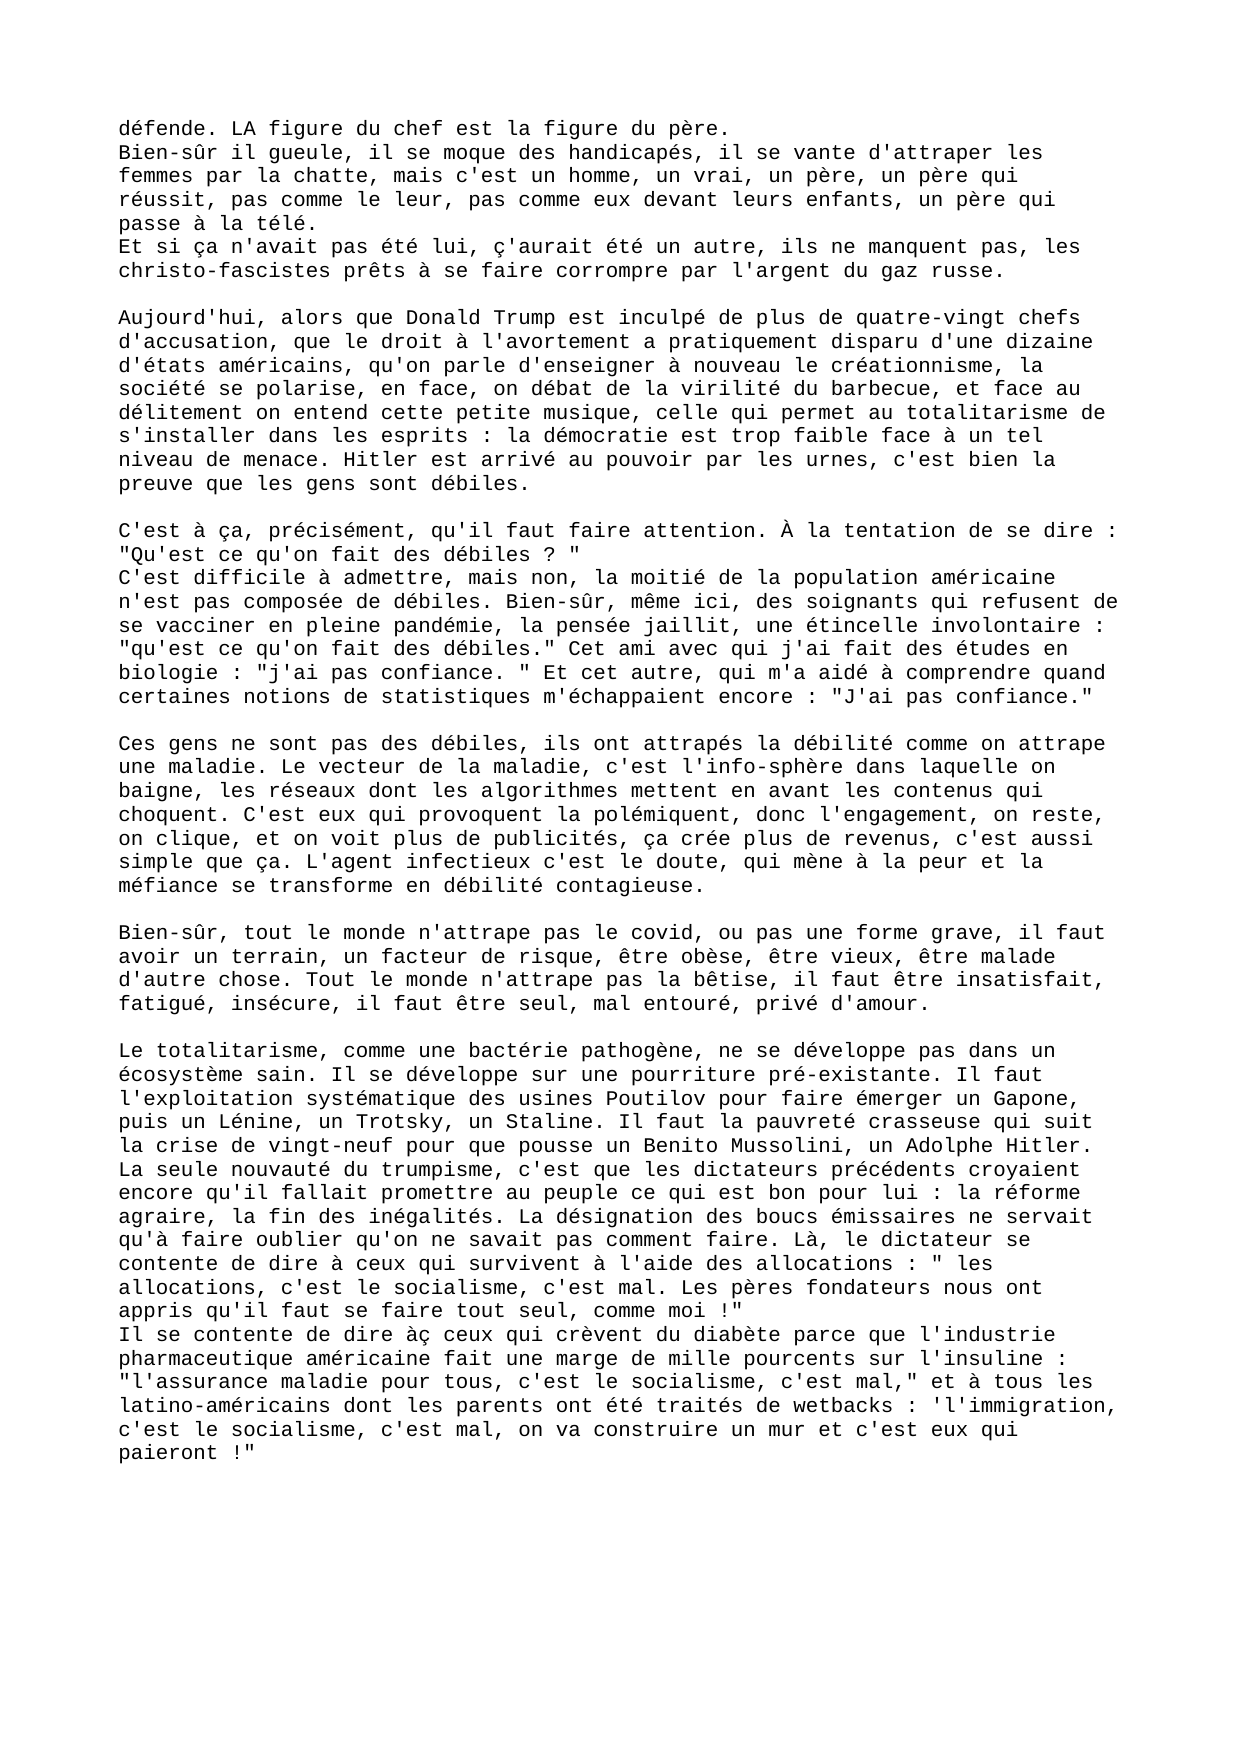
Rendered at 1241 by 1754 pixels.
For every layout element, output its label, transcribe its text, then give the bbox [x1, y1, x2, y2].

text Il se contente de dire àç ceux qui crèvent du diabète parce que l'industrie pharmaceutique américaine fait une marge de mille pourcents sur l'insuline : "l'assurance maladie pour tous, c'est le socialisme, c'est mal," et à tous les latino-américains dont les parents ont été traités de wetbacks : 'l'immigration, c'est le socialisme, c'est mal, on va construire un mur et c'est eux qui paieront !" [118, 1324, 1122, 1466]
text C'est à ça, précisément, qu'il faut faire attention. À la tentation de se dire : "Qu'est ce qu'on fait des débiles ? " [118, 520, 1122, 567]
text Aujourd'hui, alors que Donald Trump est inculpé de plus de quatre-vingt chefs d'accusation, que le droit à l'avortement a pratiquement disparu d'une dizaine d'états américains, qu'on parle d'enseigner à nouveau le créationnisme, la société se polarise, en face, on débat de la virilité du barbecue, et face au délitement on entend cette petite musique, celle qui permet au totalitarisme de s'installer dans les esprits : la démocratie est trop faible face à un tel niveau de menace. Hitler est arrivé au pouvoir par les urnes, c'est bien la preuve que les gens sont débiles. [118, 307, 1122, 496]
text C'est difficile à admettre, mais non, la moitié de la population américaine n'est pas composée de débiles. Bien-sûr, même ici, des soignants qui refusent de se vacciner en pleine pandémie, la pensée jaillit, une étincelle involontaire : "qu'est ce qu'on fait des débiles." Cet ami avec qui j'ai fait des études en biologie : "j'ai pas confiance. " Et cet autre, qui m'a aidé à comprendre quand certaines notions de statistiques m'échappaient encore : "J'ai pas confiance." [118, 567, 1122, 709]
text Bien-sûr, tout le monde n'attrape pas le covid, ou pas une forme grave, il faut avoir un terrain, un facteur de risque, être obèse, être vieux, être malade d'autre chose. Tout le monde n'attrape pas la bêtise, il faut être insatisfait, fatigué, insécure, il faut être seul, mal entouré, privé d'amour. [118, 922, 1122, 1017]
text Et si ça n'avait pas été lui, ç'aurait été un autre, ils ne manquent pas, les christo-fascistes prêts à se faire corrompre par l'argent du gaz russe. [118, 236, 1122, 284]
text Le totalitarisme, comme une bactérie pathogène, ne se développe pas dans un écosystème sain. Il se développe sur une pourriture pré-existante. Il faut l'exploitation systématique des usines Poutilov pour faire émerger un Gapone, puis un Lénine, un Trotsky, un Staline. Il faut la pauvreté crasseuse qui suit la crise de vingt-neuf pour que pousse un Benito Mussolini, un Adolphe Hitler. [118, 1040, 1122, 1158]
text Ces gens ne sont pas des débiles, ils ont attrapés la débilité comme on attrape une maladie. Le vecteur de la maladie, c'est l'info-sphère dans laquelle on baigne, les réseaux dont les algorithmes mettent en avant les contenus qui choquent. C'est eux qui provoquent la polémiquent, donc l'engagement, on reste, on clique, et on voit plus de publicités, ça crée plus de revenus, c'est aussi simple que ça. L'agent infectieux c'est le doute, qui mène à la peur et la méfiance se transforme en débilité contagieuse. [118, 733, 1122, 898]
text La seule nouvauté du trumpisme, c'est que les dictateurs précédents croyaient encore qu'il fallait promettre au peuple ce qui est bon pour lui : la réforme agraire, la fin des inégalités. La désignation des boucs émissaires ne servait qu'à faire oublier qu'on ne savait pas comment faire. Là, le dictateur se contente de dire à ceux qui survivent à l'aide des allocations : " les allocations, c'est le socialisme, c'est mal. Les pères fondateurs nous ont appris qu'il faut se faire tout seul, comme moi !" [118, 1158, 1122, 1324]
text Bien-sûr il gueule, il se moque des handicapés, il se vante d'attraper les femmes par la chatte, mais c'est un homme, un vrai, un père, un père qui réussit, pas comme le leur, pas comme eux devant leurs enfants, un père qui passe à la télé. [118, 142, 1122, 236]
text défende. LA figure du chef est la figure du père. [118, 118, 1122, 142]
